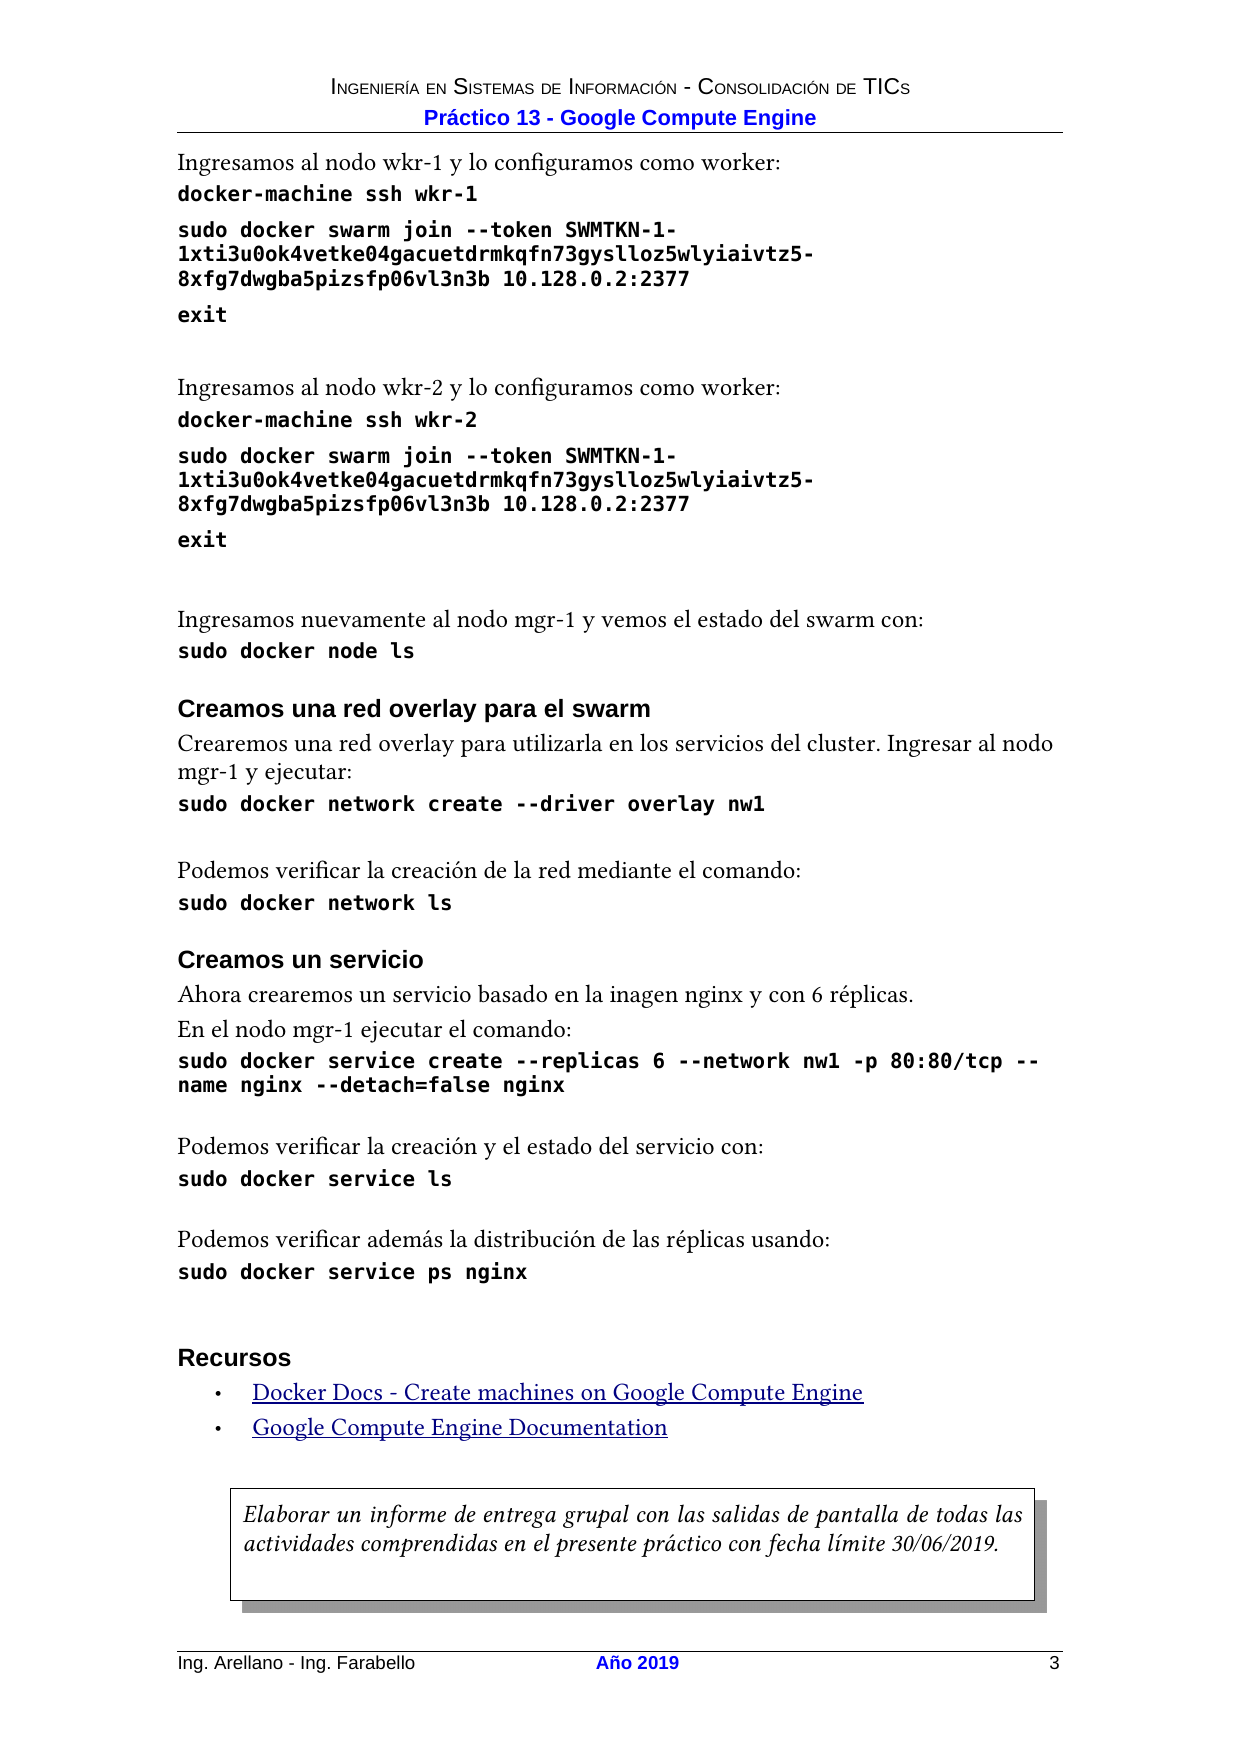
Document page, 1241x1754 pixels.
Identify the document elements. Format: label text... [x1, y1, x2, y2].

text Crearemos una red overlay para utilizarla en los servicios del cluster. Ingresar al nodo mgr-1 y ejecutar: [177, 729, 1063, 786]
text sudo docker swarm join --token SWMTKN-1-1xti3u0ok4vetke04gacuetdrmkqfn73gyslloz5wlyiaivtz5-8xfg7dwgba5pizsfp06vl3n3b 10.128.0.2:2377 [177, 444, 1063, 517]
text sudo docker node ls [177, 639, 1063, 663]
text Podemos verificar la creación de la red mediante el comando: [177, 856, 1063, 885]
text Podemos verificar además la distribución de las réplicas usando: [177, 1226, 1063, 1254]
text sudo docker service create --replicas 6 --network nw1 -p 80:80/tcp --name nginx --detach=false nginx [177, 1049, 1063, 1098]
subtitle Creamos un servicio [177, 946, 1063, 974]
text docker-machine ssh wkr-1 [177, 182, 1063, 206]
text exit [177, 528, 1063, 553]
list Docker Docs - Create machines on Google Compute Engine [215, 1378, 1063, 1407]
text Ahora crearemos un servicio basado en la inagen nginx y con 6 réplicas. [177, 980, 1063, 1009]
text sudo docker service ps nginx [177, 1260, 1063, 1284]
subtitle Creamos una red overlay para el swarm [177, 694, 1063, 722]
subtitle Recursos [177, 1344, 1063, 1372]
text Ingresamos nuevamente al nodo mgr-1 y vemos el estado del swarm con: [177, 605, 1063, 633]
text sudo docker network ls [177, 891, 1063, 915]
text Ingresamos al nodo wkr-1 y lo configuramos como worker: [177, 148, 1063, 176]
text sudo docker service ls [177, 1167, 1063, 1191]
text Podemos verificar la creación y el estado del servicio con: [177, 1132, 1063, 1161]
text Ingresamos al nodo wkr-2 y lo configuramos como worker: [177, 373, 1063, 402]
text En el nodo mgr-1 ejecutar el comando: [177, 1015, 1063, 1043]
text docker-machine ssh wkr-2 [177, 408, 1063, 432]
text sudo docker network create --driver overlay nw1 [177, 792, 1063, 816]
text exit [177, 303, 1063, 327]
list Google Compute Engine Documentation [215, 1413, 1063, 1441]
text sudo docker swarm join --token SWMTKN-1-1xti3u0ok4vetke04gacuetdrmkqfn73gyslloz5wlyiaivtz5-8xfg7dwgba5pizsfp06vl3n3b 10.128.0.2:2377 [177, 218, 1063, 291]
